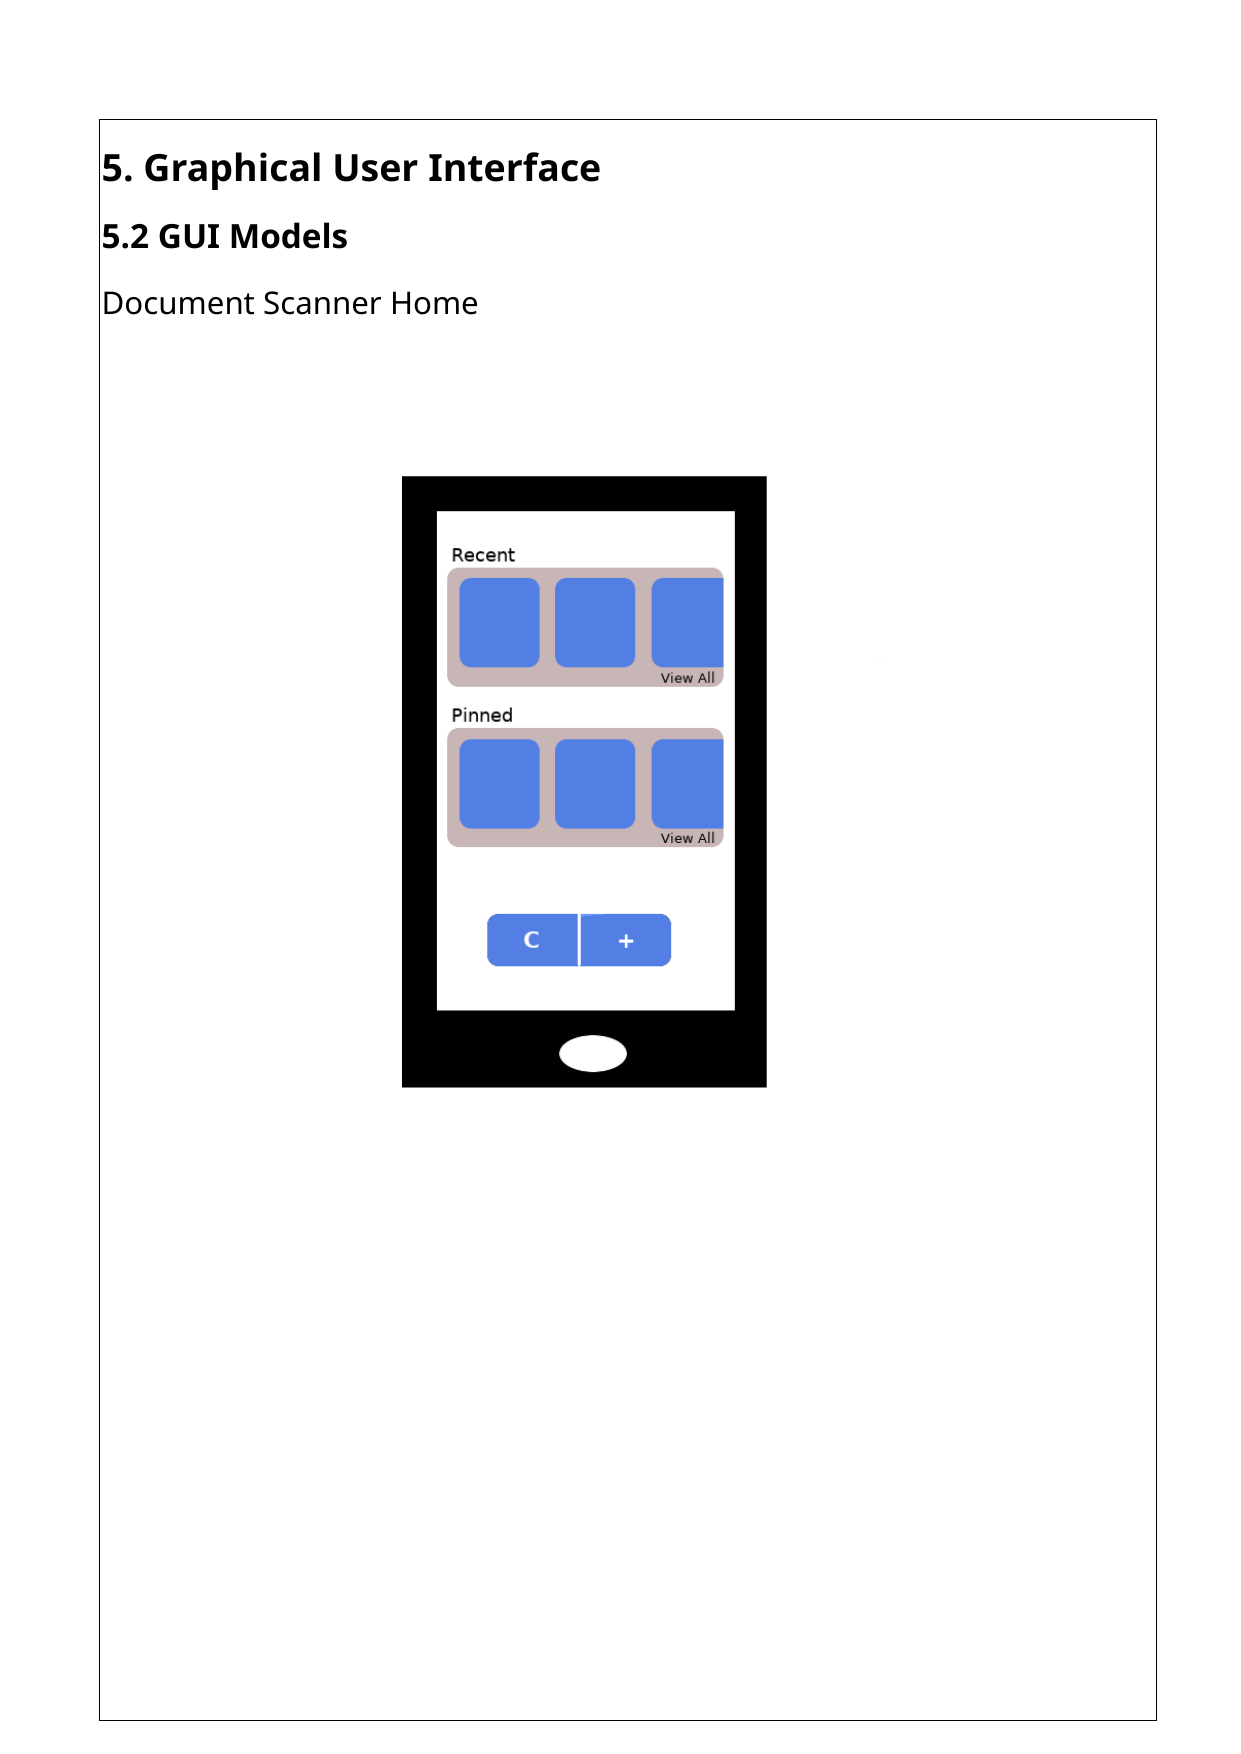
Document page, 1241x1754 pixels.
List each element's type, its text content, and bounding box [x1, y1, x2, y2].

text 5. Graphical User Interface [101, 155, 1153, 188]
text 5.2 GUI Models [101, 221, 1153, 255]
text Document Scanner Home [101, 288, 1153, 321]
picture [101, 354, 1153, 1143]
